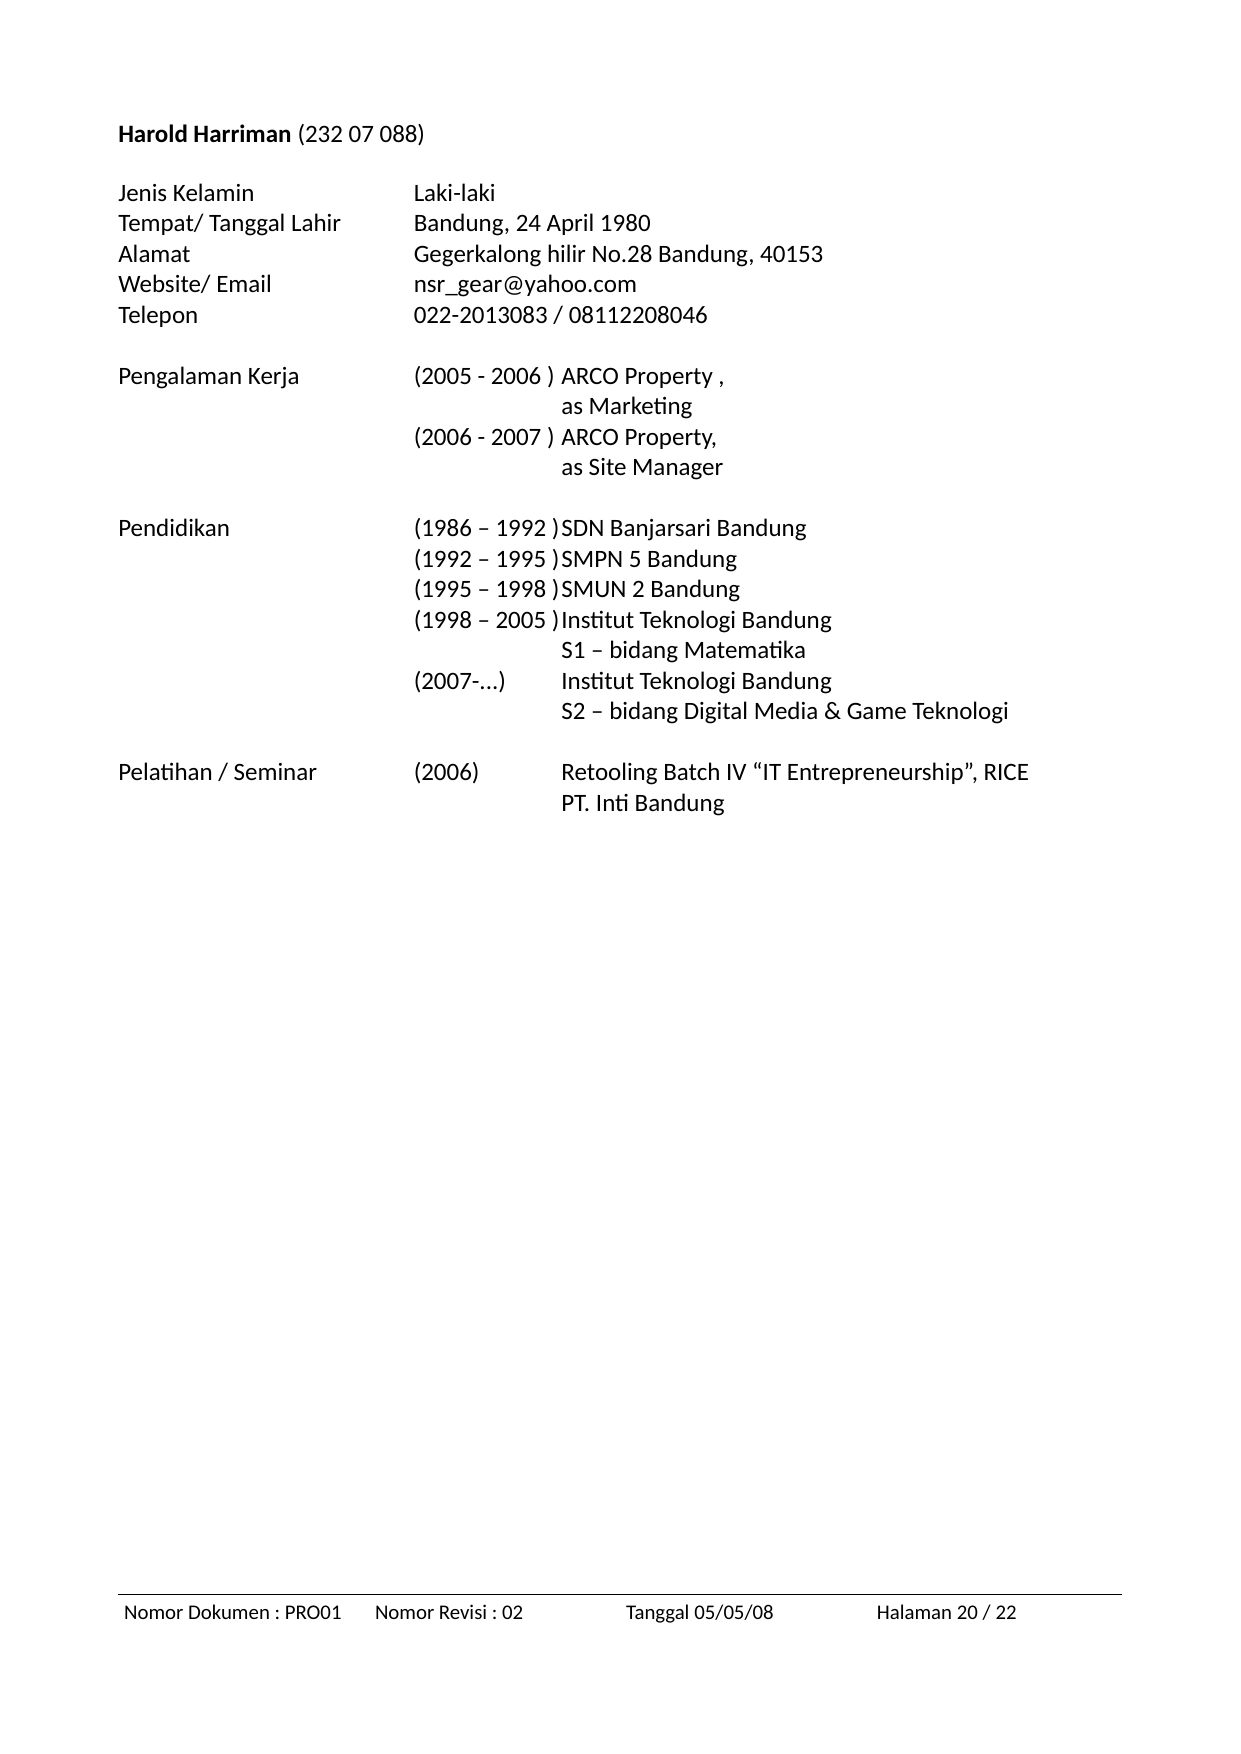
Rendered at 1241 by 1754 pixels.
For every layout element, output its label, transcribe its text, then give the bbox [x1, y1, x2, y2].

text (2006 - 2007 ) ARCO Property, [118, 421, 1122, 451]
text S1 – bidang Matematika [118, 634, 1122, 665]
text as Site Manager [118, 451, 1122, 482]
text Jenis Kelamin Laki-laki [118, 177, 1122, 207]
text Alamat Gegerkalong hilir No.28 Bandung, 40153 [118, 238, 1122, 268]
text (1995 – 1998 ) SMUN 2 Bandung [118, 573, 1122, 604]
text Pengalaman Kerja (2005 - 2006 ) ARCO Property , [118, 360, 1122, 390]
text Tempat/ Tanggal Lahir Bandung, 24 April 1980 [118, 207, 1122, 238]
text Pelatihan / Seminar (2006) Retooling Batch IV “IT Entrepreneurship”, RICE [118, 757, 1122, 787]
text as Marketing [118, 390, 1122, 421]
text Pendidikan (1986 – 1992 ) SDN Banjarsari Bandung [118, 512, 1122, 543]
text Telepon 022-2013083 / 08112208046 [118, 299, 1122, 329]
text (2007-...) Institut Teknologi Bandung [118, 665, 1122, 696]
text Harold Harriman (232 07 088) [118, 118, 1122, 149]
text Website/ Email nsr_gear@yahoo.com [118, 268, 1122, 299]
text (1998 – 2005 ) Institut Teknologi Bandung [118, 604, 1122, 634]
text PT. Inti Bandung [118, 787, 1122, 818]
text (1992 – 1995 ) SMPN 5 Bandung [118, 543, 1122, 573]
text S2 – bidang Digital Media & Game Teknologi [118, 696, 1122, 726]
